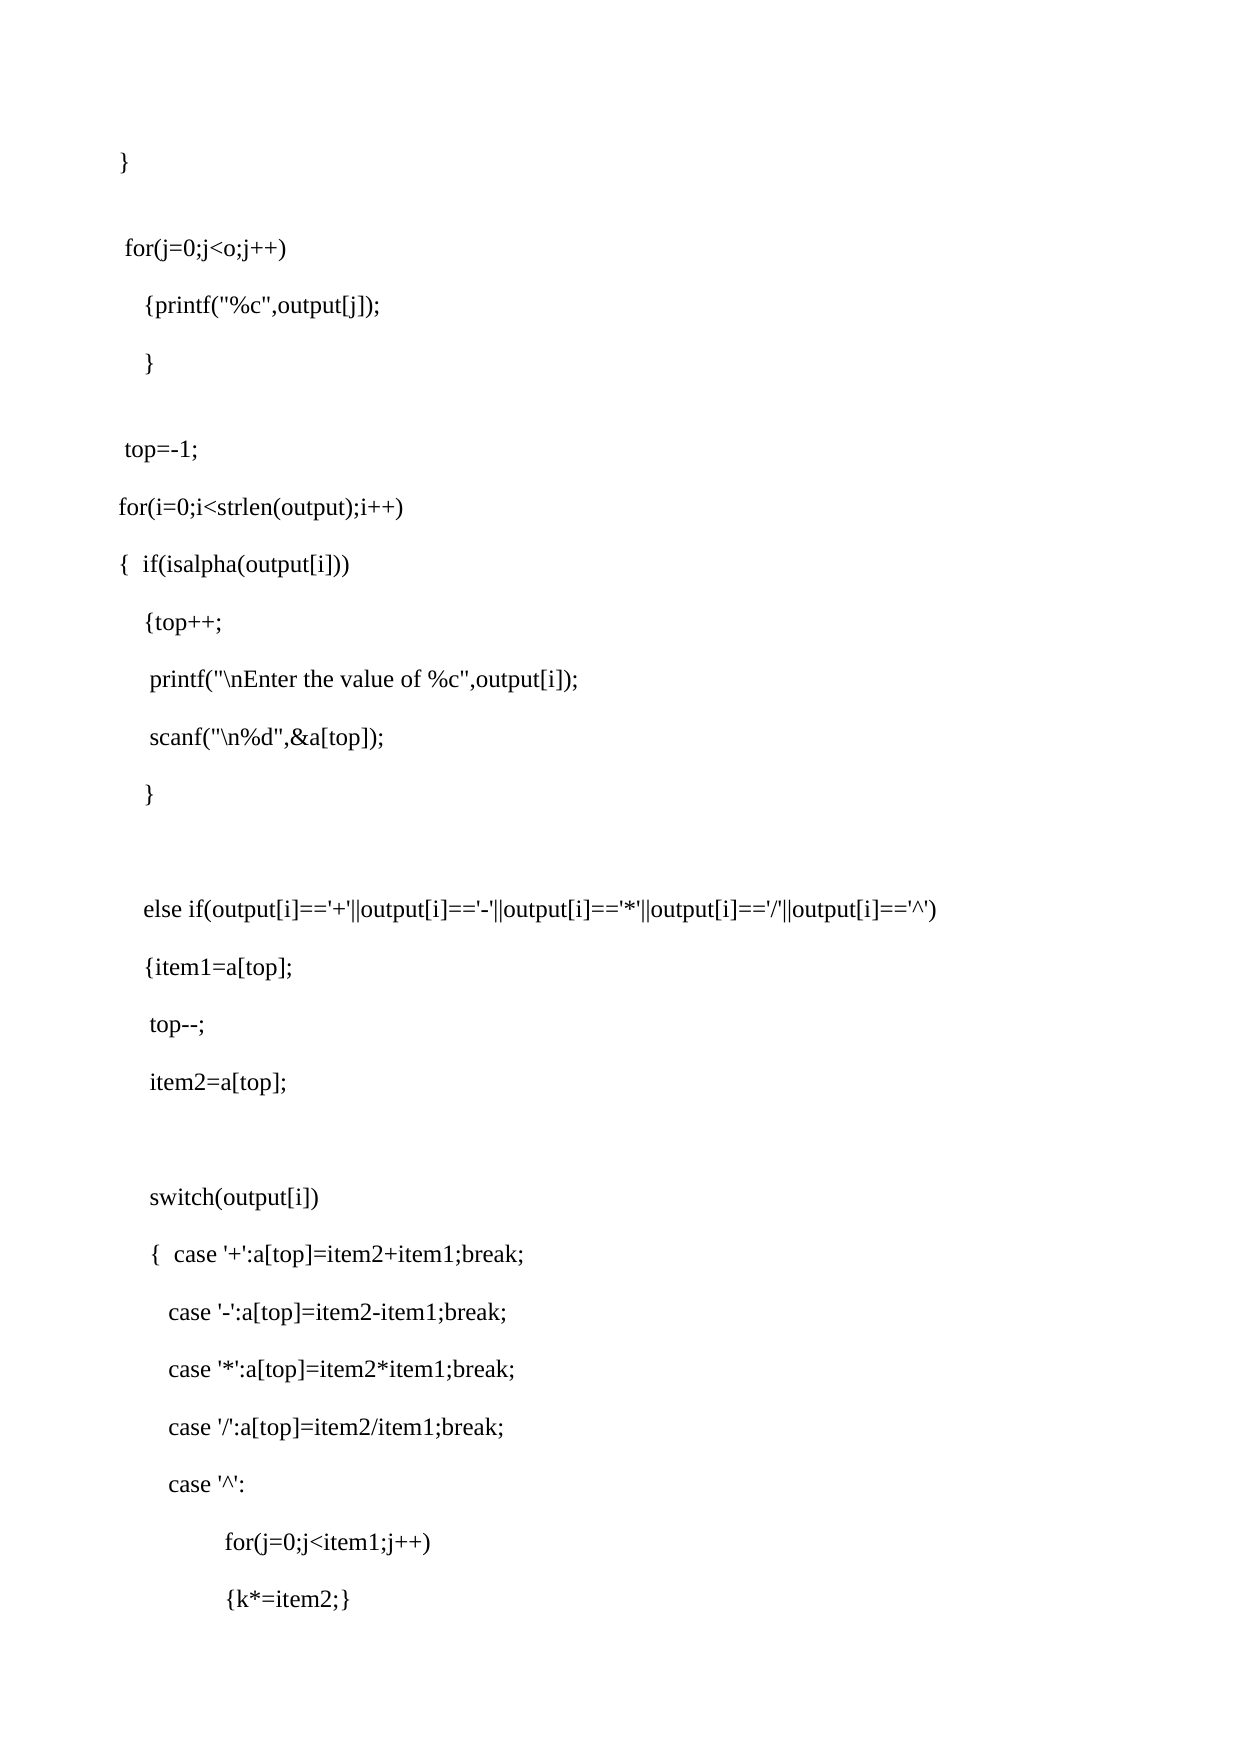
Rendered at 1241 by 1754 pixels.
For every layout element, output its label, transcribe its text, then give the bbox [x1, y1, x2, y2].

text case '-':a[top]=item2-item1;break; [118, 1297, 1122, 1326]
text } [118, 147, 1122, 176]
text case '*':a[top]=item2*item1;break; [118, 1354, 1122, 1383]
text case '^': [118, 1469, 1122, 1498]
text printf("\nEnter the value of %c",output[i]); [118, 664, 1122, 693]
text {item1=a[top]; [118, 952, 1122, 981]
text scanf("\n%d",&a[top]); [118, 722, 1122, 751]
text for(i=0;i<strlen(output);i++) [118, 492, 1122, 521]
text {top++; [118, 607, 1122, 636]
text case '/':a[top]=item2/item1;break; [118, 1412, 1122, 1441]
text } [118, 779, 1122, 808]
text else if(output[i]=='+'||output[i]=='-'||output[i]=='*'||output[i]=='/'||output[i]=='^') [118, 894, 1122, 923]
text {printf("%c",output[j]); [118, 291, 1122, 319]
text item2=a[top]; [118, 1067, 1122, 1096]
text } [118, 348, 1122, 377]
text { case '+':a[top]=item2+item1;break; [118, 1239, 1122, 1268]
text for(j=0;j<item1;j++) [118, 1527, 1122, 1556]
text for(j=0;j<o;j++) [118, 233, 1122, 262]
text switch(output[i]) [118, 1182, 1122, 1211]
text {k*=item2;} [118, 1584, 1122, 1613]
text top=-1; [118, 434, 1122, 463]
text { if(isalpha(output[i])) [118, 549, 1122, 578]
text top--; [118, 1009, 1122, 1038]
